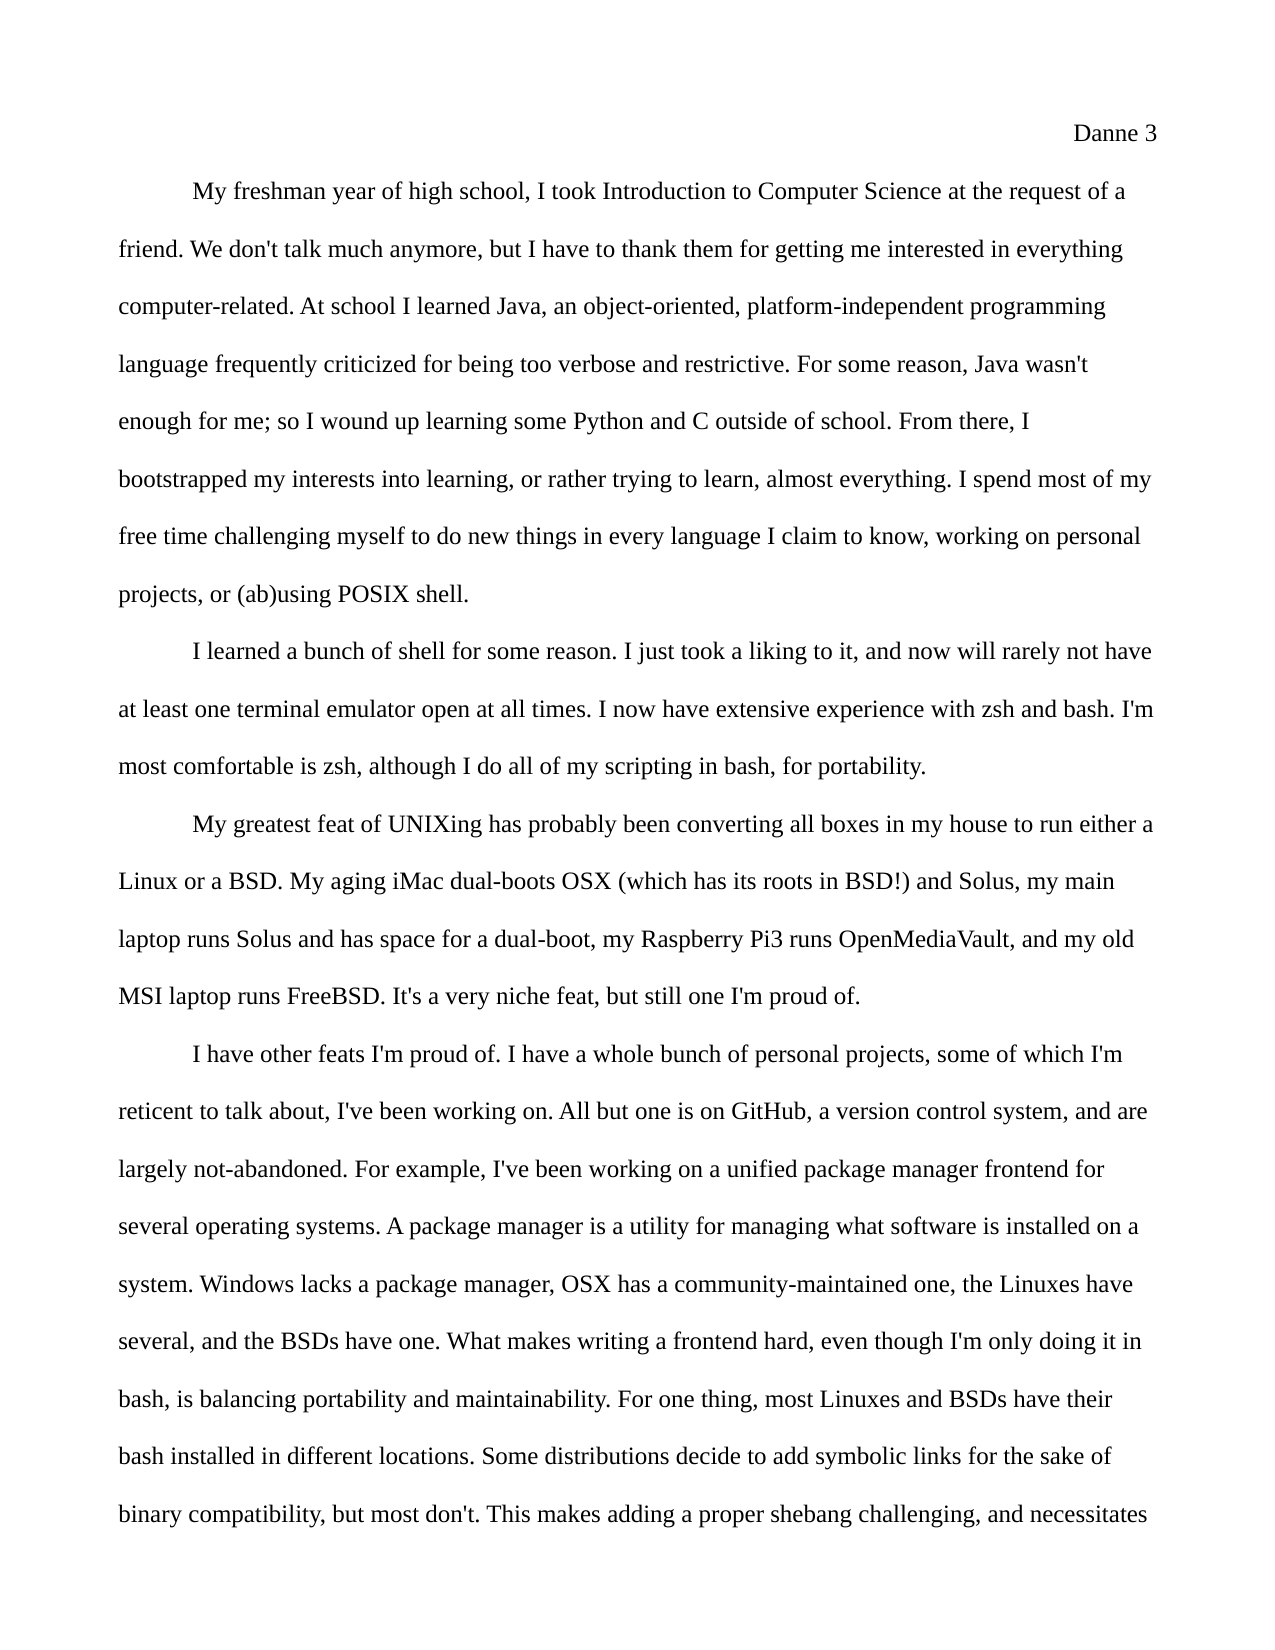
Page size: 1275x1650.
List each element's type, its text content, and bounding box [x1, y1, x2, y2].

text My freshman year of high school, I took Introduction to Computer Science at the request of a friend. We don't talk much anymore, but I have to thank them for getting me interested in everything computer-related. At school I learned Java, an object-oriented, platform-independent programming language frequently criticized for being too verbose and restrictive. For some reason, Java wasn't enough for me; so I wound up learning some Python and C outside of school. From there, I bootstrapped my interests into learning, or rather trying to learn, almost everything. I spend most of my free time challenging myself to do new things in every language I claim to know, working on personal projects, or (ab)using POSIX shell. [118, 176, 1157, 608]
text I have other feats I'm proud of. I have a whole bunch of personal projects, some of which I'm reticent to talk about, I've been working on. All but one is on GitHub, a version control system, and are largely not-abandoned. For example, I've been working on a unified package manager frontend for several operating systems. A package manager is a utility for managing what software is installed on a system. Windows lacks a package manager, OSX has a community-maintained one, the Linuxes have several, and the BSDs have one. What makes writing a frontend hard, even though I'm only doing it in bash, is balancing portability and maintainability. For one thing, most Linuxes and BSDs have their bash installed in different locations. Some distributions decide to add symbolic links for the sake of binary compatibility, but most don't. This makes adding a proper shebang challenging, and necessitates [118, 1039, 1157, 1528]
text My greatest feat of UNIXing has probably been converting all boxes in my house to run either a Linux or a BSD. My aging iMac dual-boots OSX (which has its roots in BSD!) and Solus, my main laptop runs Solus and has space for a dual-boot, my Raspberry Pi3 runs OpenMediaVault, and my old MSI laptop runs FreeBSD. It's a very niche feat, but still one I'm proud of. [118, 809, 1157, 1010]
text I learned a bunch of shell for some reason. I just took a liking to it, and now will rarely not have at least one terminal emulator open at all times. I now have extensive experience with zsh and bash. I'm most comfortable is zsh, although I do all of my scripting in bash, for portability. [118, 636, 1157, 780]
